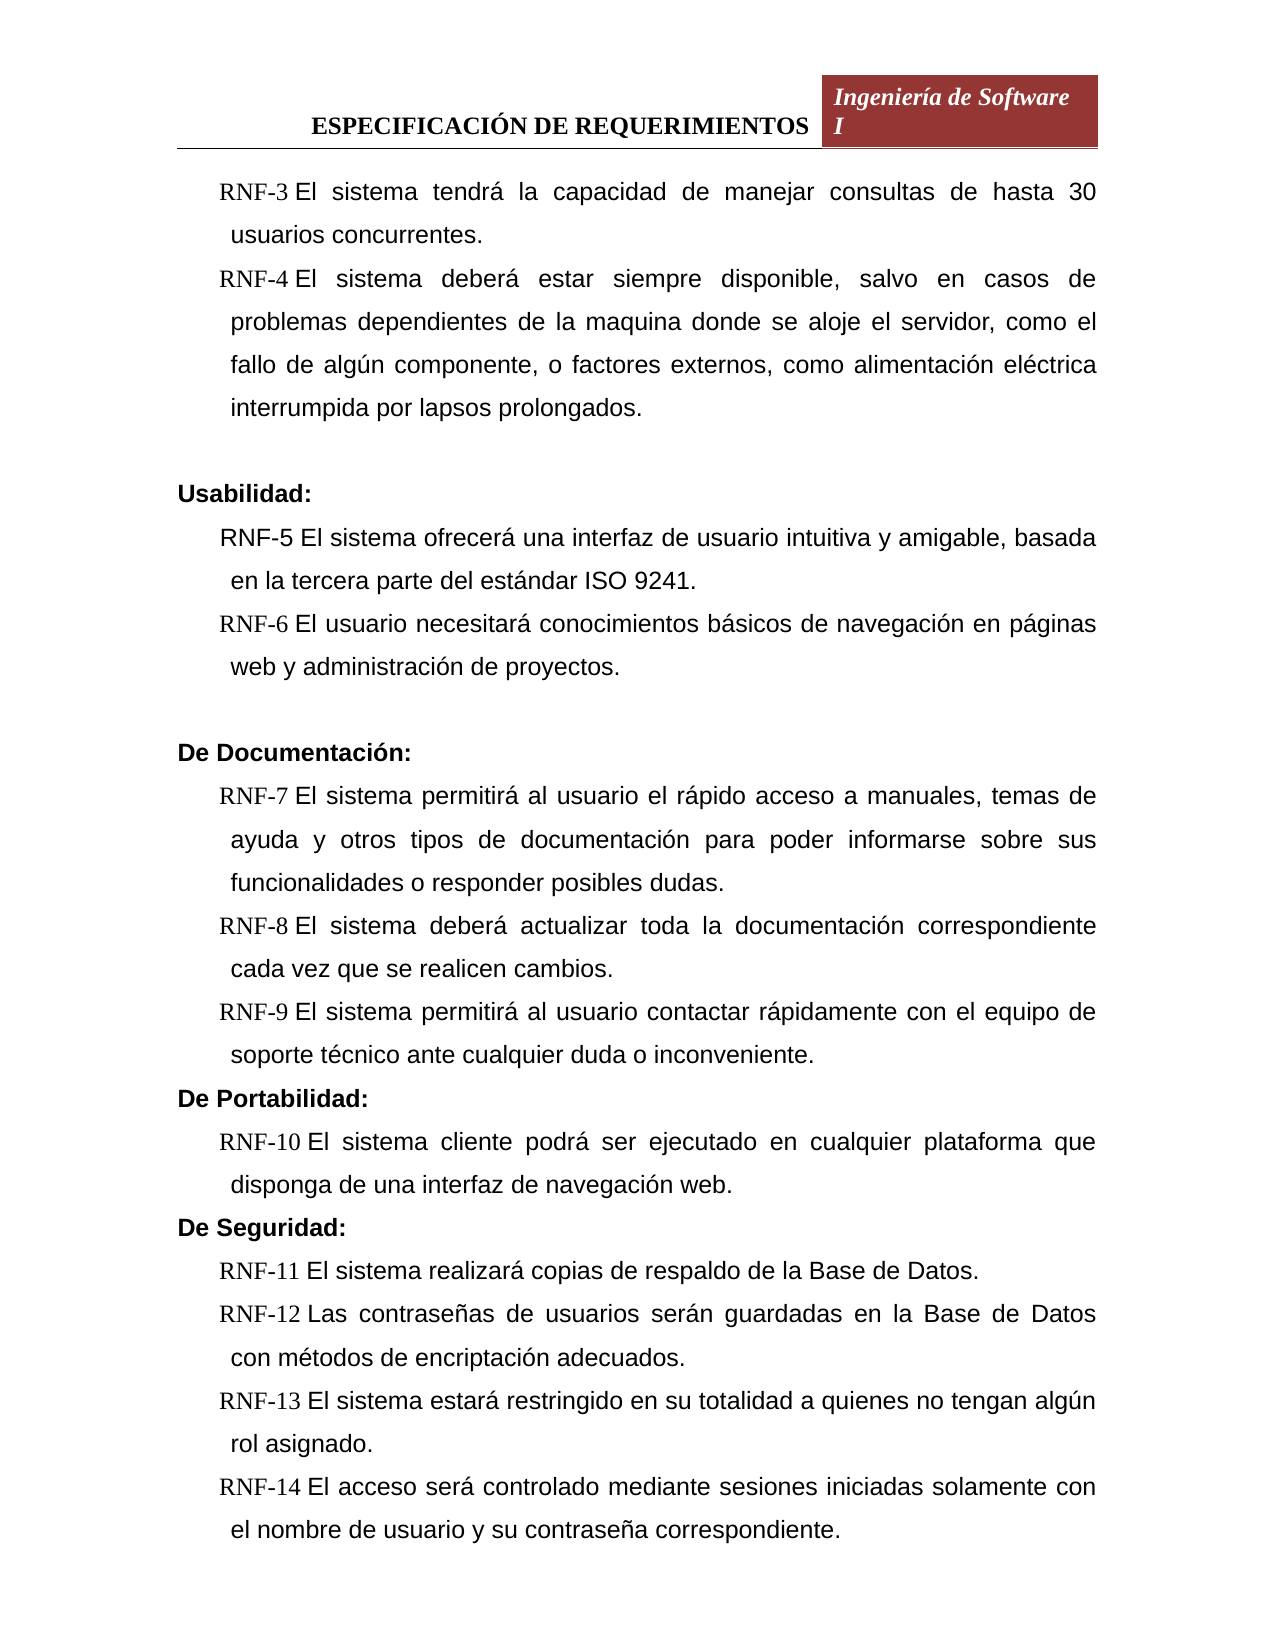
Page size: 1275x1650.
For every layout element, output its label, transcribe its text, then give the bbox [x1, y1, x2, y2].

list El sistema deberá estar siempre disponible, salvo en casos de problemas dependientes de la maquina donde se aloje el servidor, como el fallo de algún componente, o factores externos, como alimentación eléctrica interrumpida por lapsos prolongados. [213, 264, 1098, 422]
text De Seguridad: [177, 1213, 1098, 1242]
list El sistema tendrá la capacidad de manejar consultas de hasta 30 usuarios concurrentes. [213, 177, 1098, 249]
text Usabilidad: [177, 479, 1098, 508]
list El acceso será controlado mediante sesiones iniciadas solamente con el nombre de usuario y su contraseña correspondiente. [213, 1472, 1098, 1544]
list El sistema permitirá al usuario el rápido acceso a manuales, temas de ayuda y otros tipos de documentación para poder informarse sobre sus funcionalidades o responder posibles dudas. [213, 781, 1098, 896]
list El sistema ofrecerá una interfaz de usuario intuitiva y amigable, basada en la tercera parte del estándar ISO 9241. [213, 522, 1098, 594]
list El sistema cliente podrá ser ejecutado en cualquier plataforma que disponga de una interfaz de navegación web. [213, 1127, 1098, 1199]
list El usuario necesitará conocimientos básicos de navegación en páginas web y administración de proyectos. [213, 609, 1098, 681]
list El sistema estará restringido en su totalidad a quienes no tengan algún rol asignado. [213, 1386, 1098, 1458]
list Las contraseñas de usuarios serán guardadas en la Base de Datos con métodos de encriptación adecuados. [213, 1299, 1098, 1371]
list El sistema permitirá al usuario contactar rápidamente con el equipo de soporte técnico ante cualquier duda o inconveniente. [213, 997, 1098, 1069]
text De Documentación: [177, 738, 1098, 767]
list El sistema realizará copias de respaldo de la Base de Datos. [213, 1256, 1098, 1285]
list El sistema deberá actualizar toda la documentación correspondiente cada vez que se realicen cambios. [213, 911, 1098, 983]
text De Portabilidad: [177, 1083, 1098, 1112]
